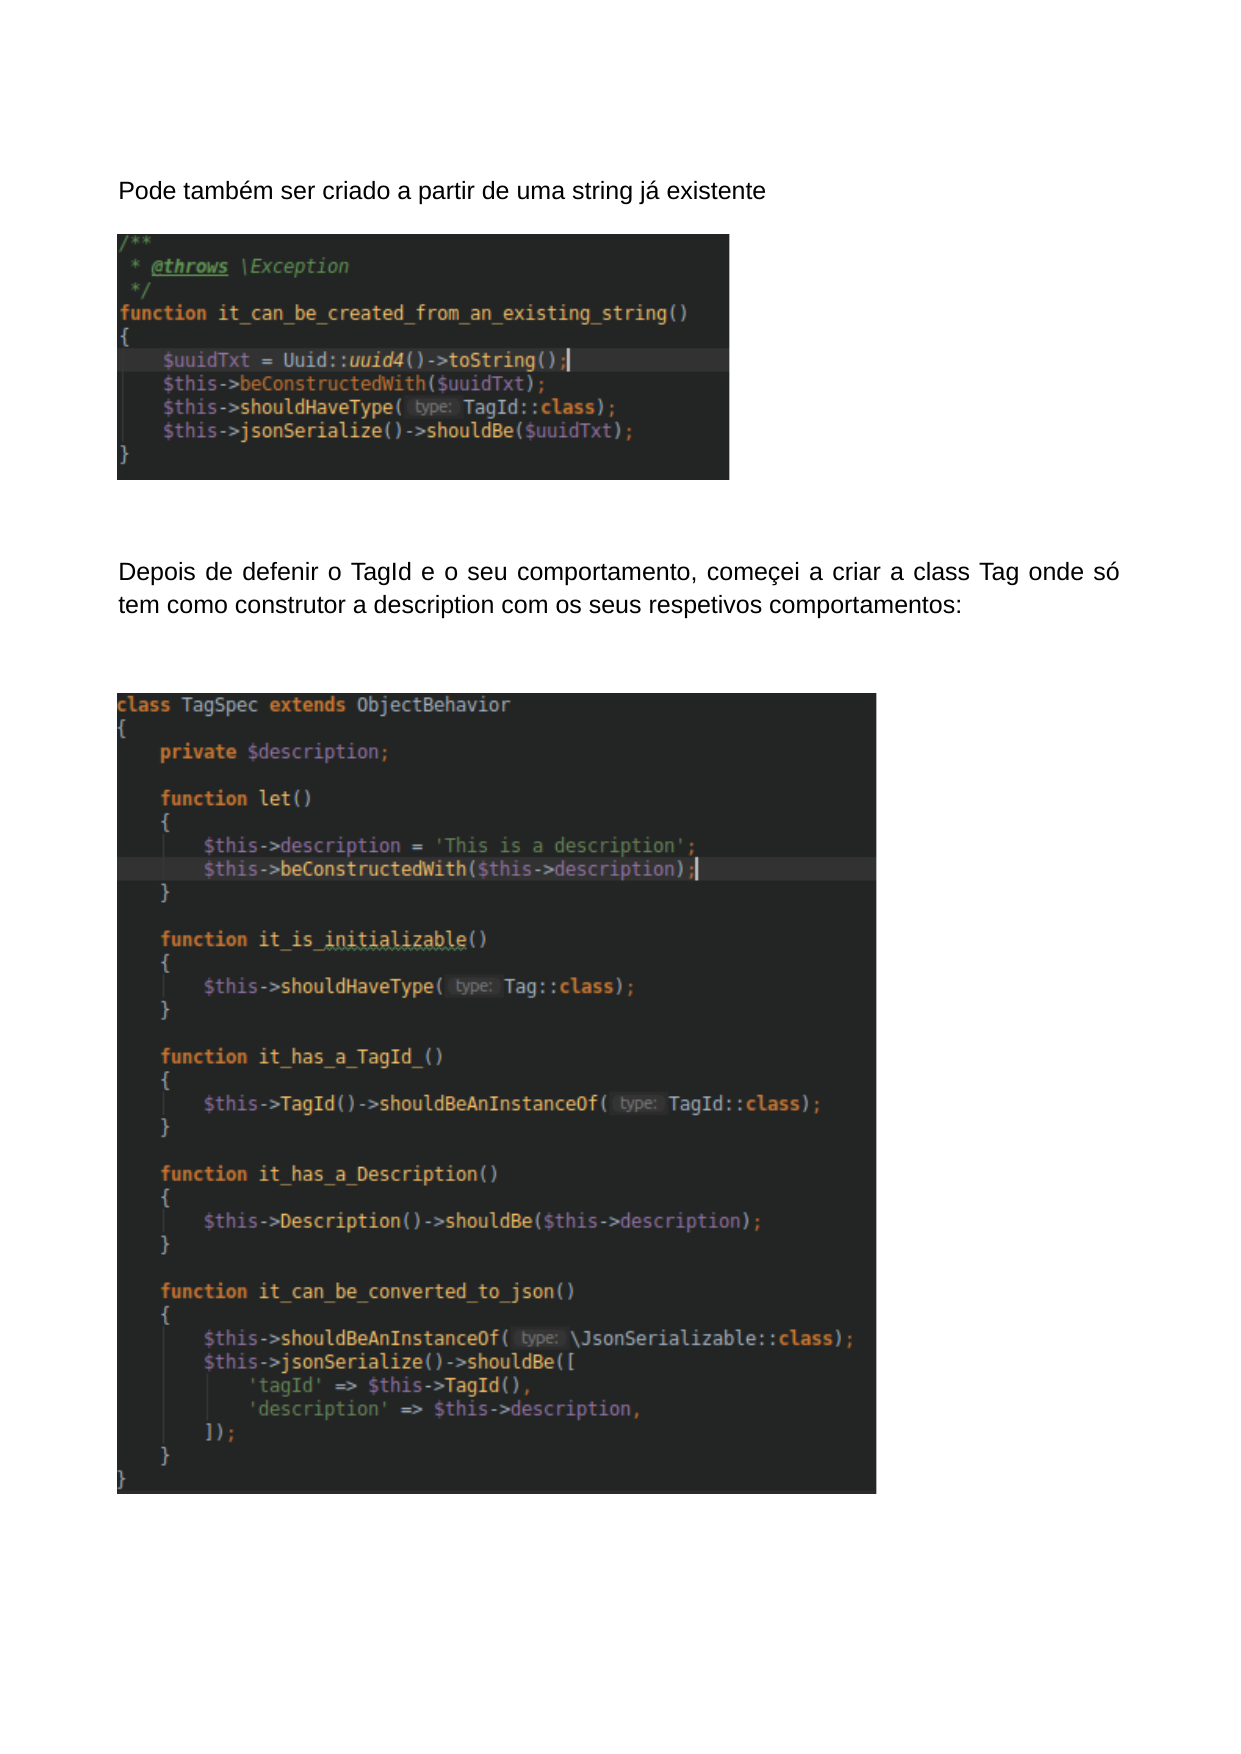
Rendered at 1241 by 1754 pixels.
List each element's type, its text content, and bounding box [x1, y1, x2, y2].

picture [117, 234, 730, 480]
text Depois de defenir o TagId e o seu comportamento, começei a criar a class Tag onde só tem como construtor a description com os seus respetivos comportamentos: [118, 557, 1122, 619]
picture [117, 693, 877, 1494]
text Pode também ser criado a partir de uma string já existente [118, 176, 1122, 205]
